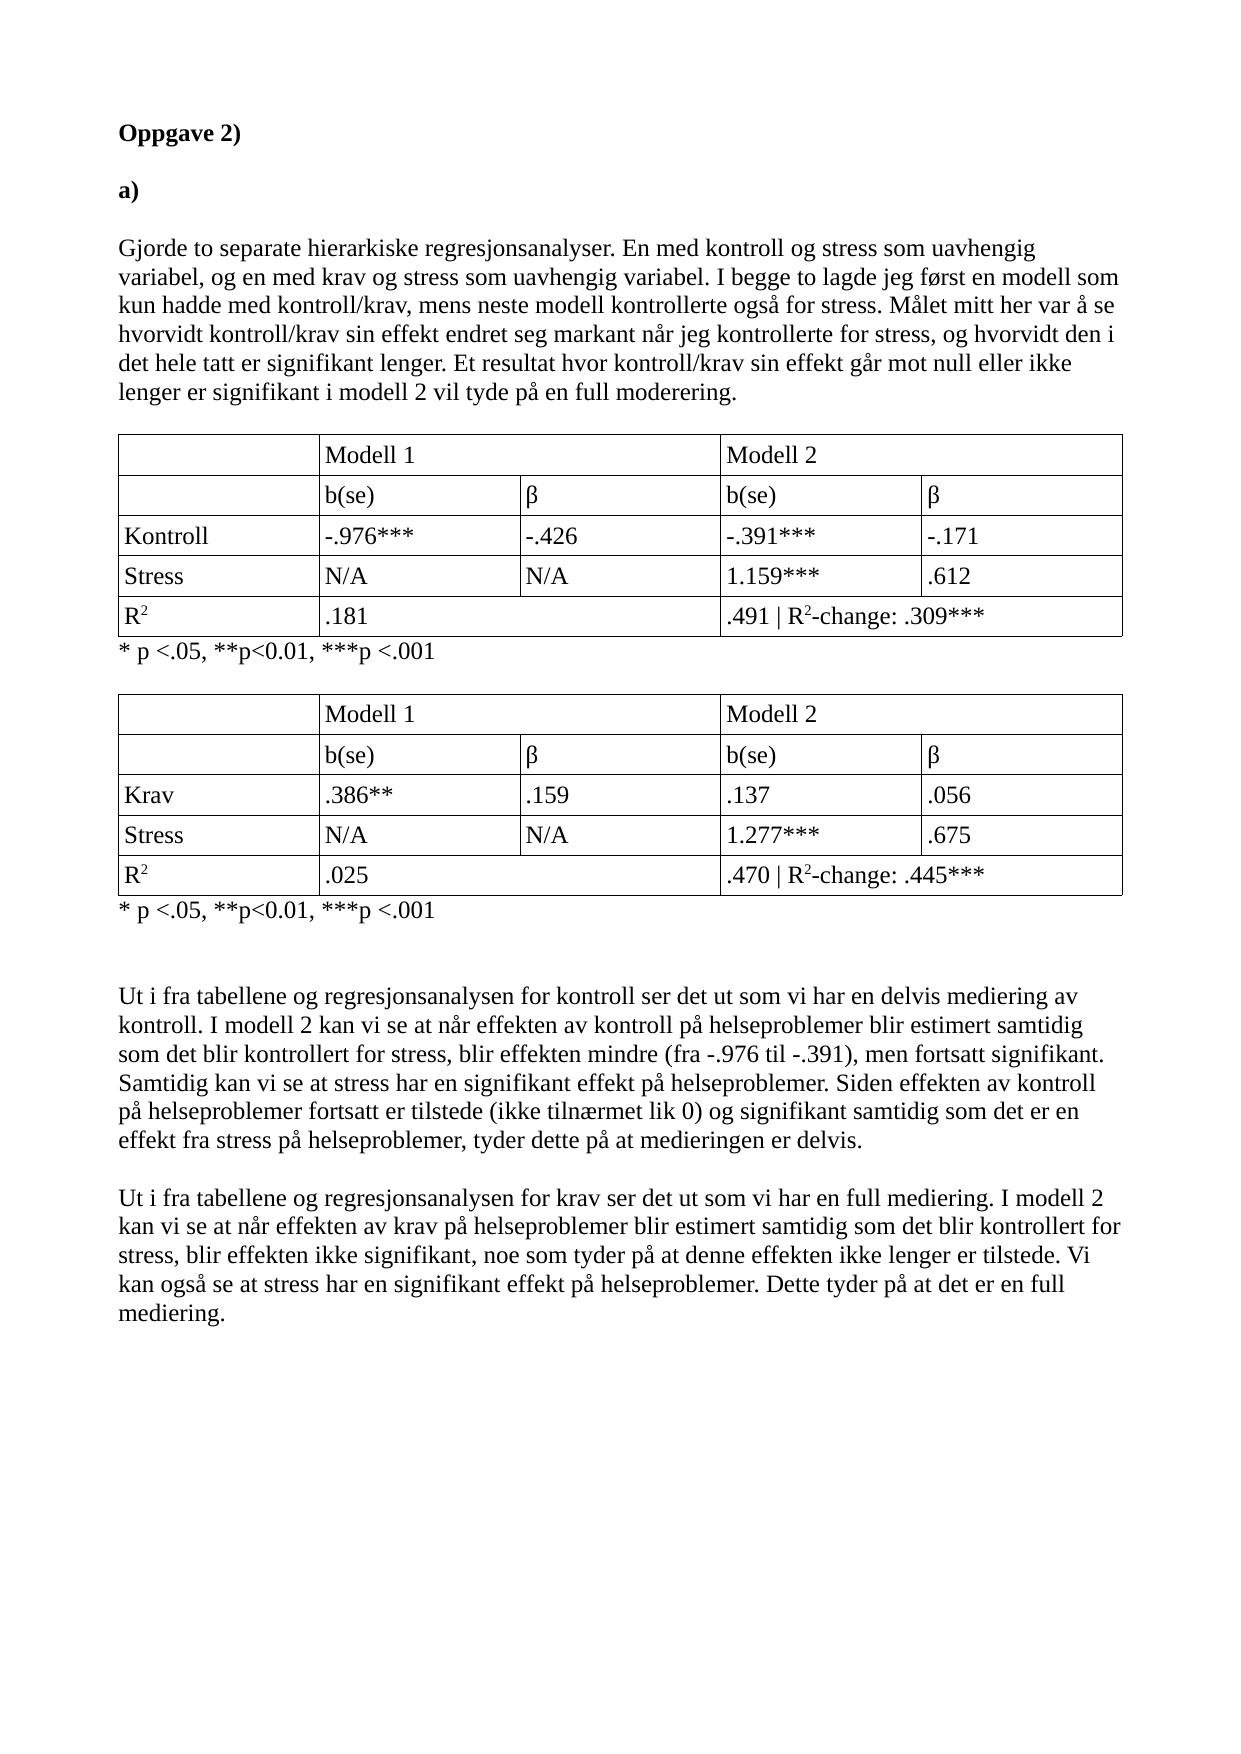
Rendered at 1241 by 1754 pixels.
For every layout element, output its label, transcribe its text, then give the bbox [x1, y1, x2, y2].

table_header [119, 435, 319, 475]
table_header Modell 1 [320, 695, 720, 734]
table_cell -.976*** [320, 516, 520, 555]
table_cell .137 [721, 775, 921, 814]
table_cell R2 [119, 856, 319, 895]
table_cell Stress [119, 816, 319, 855]
table_cell -.171 [922, 516, 1122, 555]
table_cell N/A [521, 556, 720, 596]
table_cell R2 [119, 597, 319, 636]
table_cell 1.277*** [721, 816, 921, 855]
table_cell -.426 [521, 516, 720, 555]
table_cell .470 | R2-change: .445*** [721, 856, 1122, 895]
table_cell -.391*** [721, 516, 921, 555]
table_cell β [521, 735, 720, 774]
text * p <.05, **p<0.01, ***p <.001 [118, 637, 1122, 665]
table_cell .181 [320, 597, 720, 636]
table_cell .491 | R2-change: .309*** [721, 597, 1122, 636]
table_cell .612 [922, 556, 1122, 596]
table_header [119, 695, 319, 734]
table_cell N/A [521, 816, 720, 855]
table_cell b(se) [721, 476, 921, 515]
text Gjorde to separate hierarkiske regresjonsanalyser. En med kontroll og stress som uavhengig variabel, og en med krav og stress som uavhengig variabel. I begge to lagde jeg først en modell som kun hadde med kontroll/krav, mens neste modell kontrollerte også for stress. Målet mitt her var å se hvorvidt kontroll/krav sin effekt endret seg markant når jeg kontrollerte for stress, og hvorvidt den i det hele tatt er signifikant lenger. Et resultat hvor kontroll/krav sin effekt går mot null eller ikke lenger er signifikant i modell 2 vil tyde på en full moderering. [118, 233, 1122, 406]
table_cell β [922, 476, 1122, 515]
table_cell [119, 476, 319, 515]
table_cell [119, 735, 319, 774]
table_cell Stress [119, 556, 319, 596]
table_cell 1.159*** [721, 556, 921, 596]
table_cell Kontroll [119, 516, 319, 555]
table_cell b(se) [721, 735, 921, 774]
table_cell .159 [521, 775, 720, 814]
table_header Modell 2 [721, 695, 1122, 734]
table_header Modell 2 [721, 435, 1122, 475]
table_cell β [922, 735, 1122, 774]
table_cell .675 [922, 816, 1122, 855]
text a) [118, 176, 1122, 204]
table_cell .386** [320, 775, 520, 814]
table_cell b(se) [320, 476, 520, 515]
table_cell N/A [320, 816, 520, 855]
text * p <.05, **p<0.01, ***p <.001 [118, 896, 1122, 924]
table_cell .025 [320, 856, 720, 895]
table_header Modell 1 [320, 435, 720, 475]
table_cell b(se) [320, 735, 520, 774]
text Oppgave 2) [118, 118, 1122, 147]
table_cell Krav [119, 775, 319, 814]
text Ut i fra tabellene og regresjonsanalysen for krav ser det ut som vi har en full mediering. I modell 2 kan vi se at når effekten av krav på helseproblemer blir estimert samtidig som det blir kontrollert for stress, blir effekten ikke signifikant, noe som tyder på at denne effekten ikke lenger er tilstede. Vi kan også se at stress har en signifikant effekt på helseproblemer. Dette tyder på at det er en full mediering. [118, 1183, 1122, 1326]
text Ut i fra tabellene og regresjonsanalysen for kontroll ser det ut som vi har en delvis mediering av kontroll. I modell 2 kan vi se at når effekten av kontroll på helseproblemer blir estimert samtidig som det blir kontrollert for stress, blir effekten mindre (fra -.976 til -.391), men fortsatt signifikant. Samtidig kan vi se at stress har en signifikant effekt på helseproblemer. Siden effekten av kontroll på helseproblemer fortsatt er tilstede (ikke tilnærmet lik 0) og signifikant samtidig som det er en effekt fra stress på helseproblemer, tyder dette på at medieringen er delvis. [118, 981, 1122, 1154]
table_cell N/A [320, 556, 520, 596]
table_cell β [521, 476, 720, 515]
table_cell .056 [922, 775, 1122, 814]
